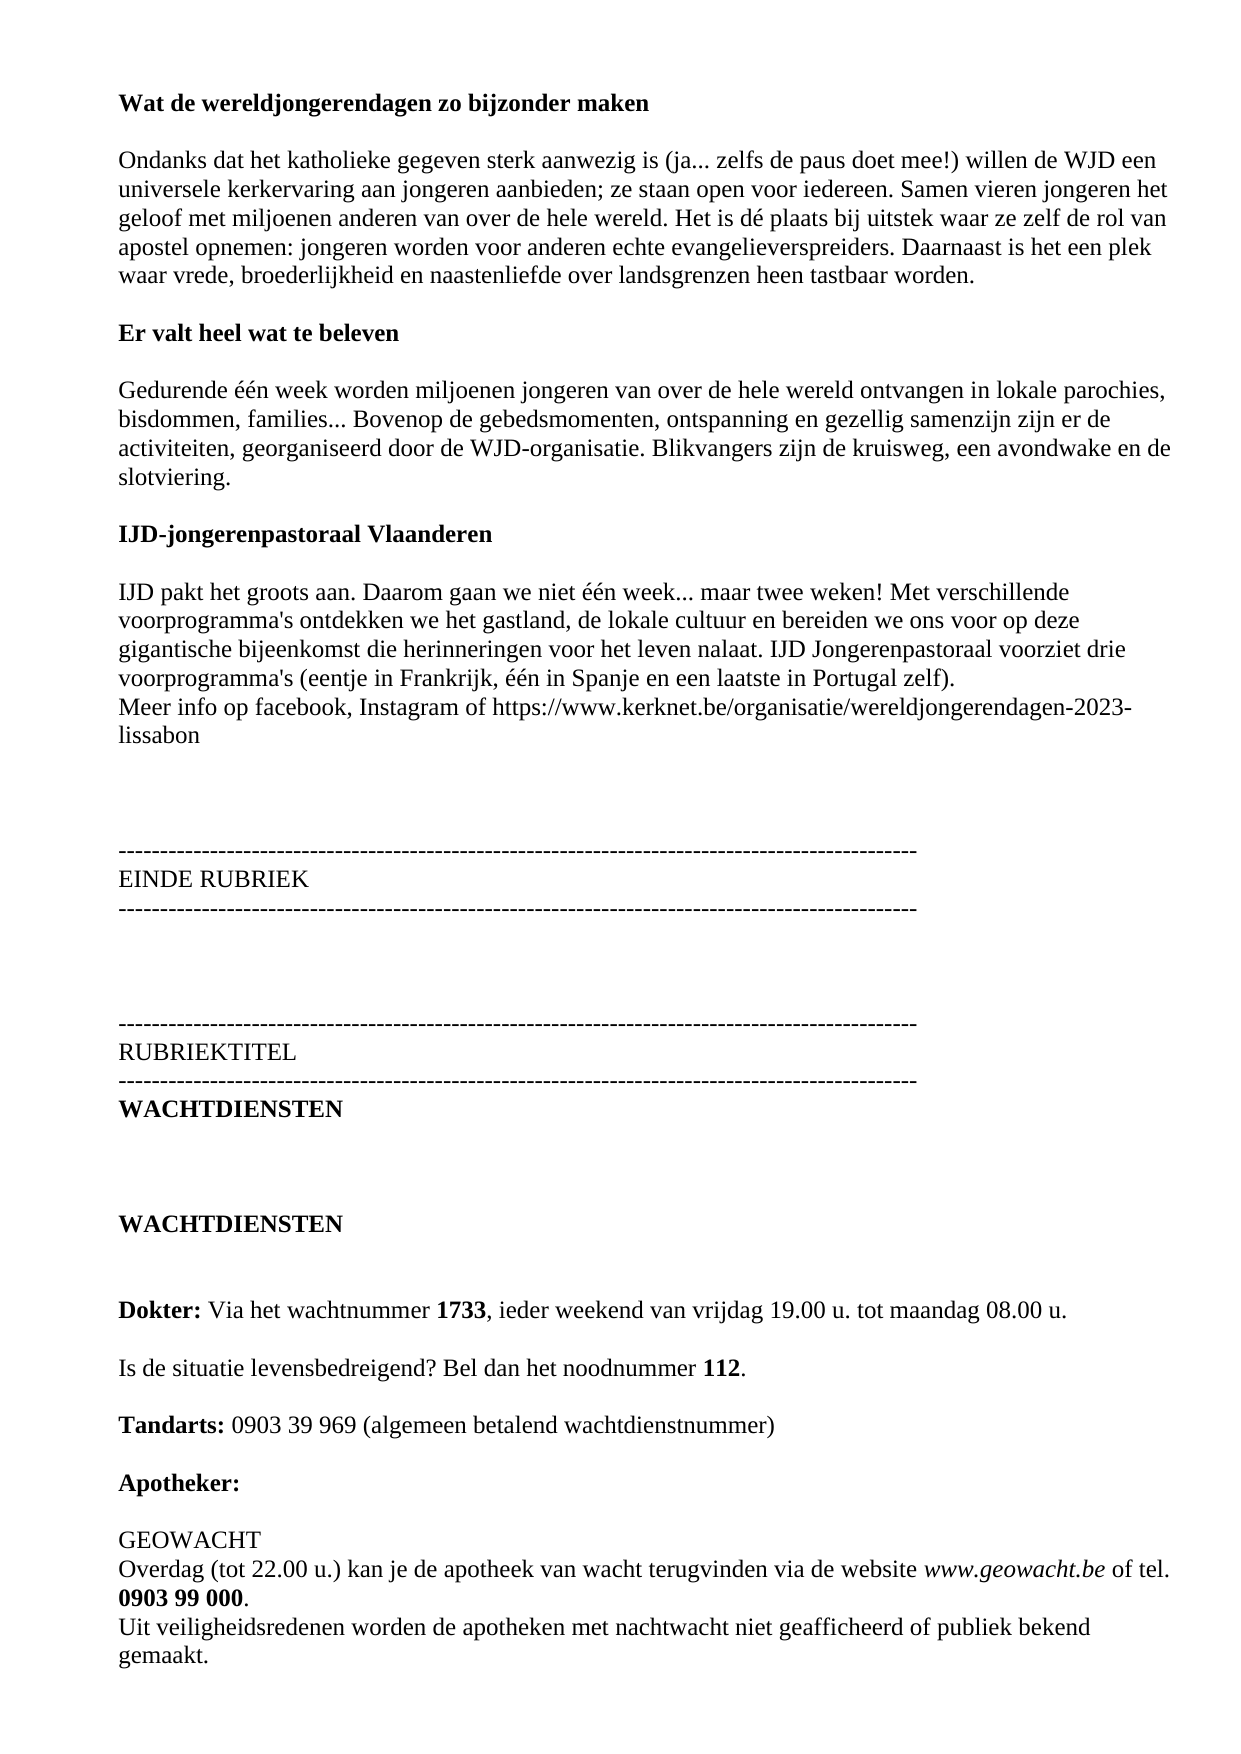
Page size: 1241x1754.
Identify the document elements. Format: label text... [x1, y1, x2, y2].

text Wat de wereldjongerendagen zo bijzonder maken Ondanks dat het katholieke gegeven sterk aanwezig is (ja... zelfs de paus doet mee!) willen de WJD een universele kerkervaring aan jongeren aanbieden; ze staan open voor iedereen. Samen vieren jongeren het geloof met miljoenen anderen van over de hele wereld. Het is dé plaats bij uitstek waar ze zelf de rol van apostel opnemen: jongeren worden voor anderen echte evangelieverspreiders. Daarnaast is het een plek waar vrede, broederlijkheid en naastenliefde over landsgrenzen heen tastbaar worden. Er valt heel wat te beleven Gedurende één week worden miljoenen jongeren van over de hele wereld ontvangen in lokale parochies, bisdommen, families... Bovenop de gebedsmomenten, ontspanning en gezellig samenzijn zijn er de activiteiten, georganiseerd door de WJD-organisatie. Blikvangers zijn de kruisweg, een avondwake en de slotviering. IJD-jongerenpastoraal Vlaanderen IJD pakt het groots aan. Daarom gaan we niet één week... maar twee weken! Met verschillende voorprogramma's ontdekken we het gastland, de lokale cultuur en bereiden we ons voor op deze gigantische bijeenkomst die herinneringen voor het leven nalaat. IJD Jongerenpastoraal voorziet drie voorprogramma's (eentje in Frankrijk, één in Spanje en een laatste in Portugal zelf). Meer info op facebook, Instagram of https://www.kerknet.be/organisatie/wereldjongerendagen-2023-lissabon ------------------------------------------------------------------------------------------------ EINDE RUBRIEK ------------------------------------------------------------------------------------------------ ------------------------------------------------------------------------------------------------ RUBRIEKTITEL ------------------------------------------------------------------------------------------------ WACHTDIENSTEN WACHTDIENSTEN Dokter: Via het wachtnummer 1733, ieder weekend van vrijdag 19.00 u. tot maandag 08.00 u. Is de situatie levensbedreigend? Bel dan het noodnummer 112. Tandarts: 0903 39 969 (algemeen betalend wachtdienstnummer) Apotheker: GEOWACHT Overdag (tot 22.00 u.) kan je de apotheek van wacht terugvinden via de website www.geowacht.be of tel. 0903 99 000. Uit veiligheidsredenen worden de apotheken met nachtwacht niet geafficheerd of publiek bekend gemaakt. [118, 59, 1181, 1669]
